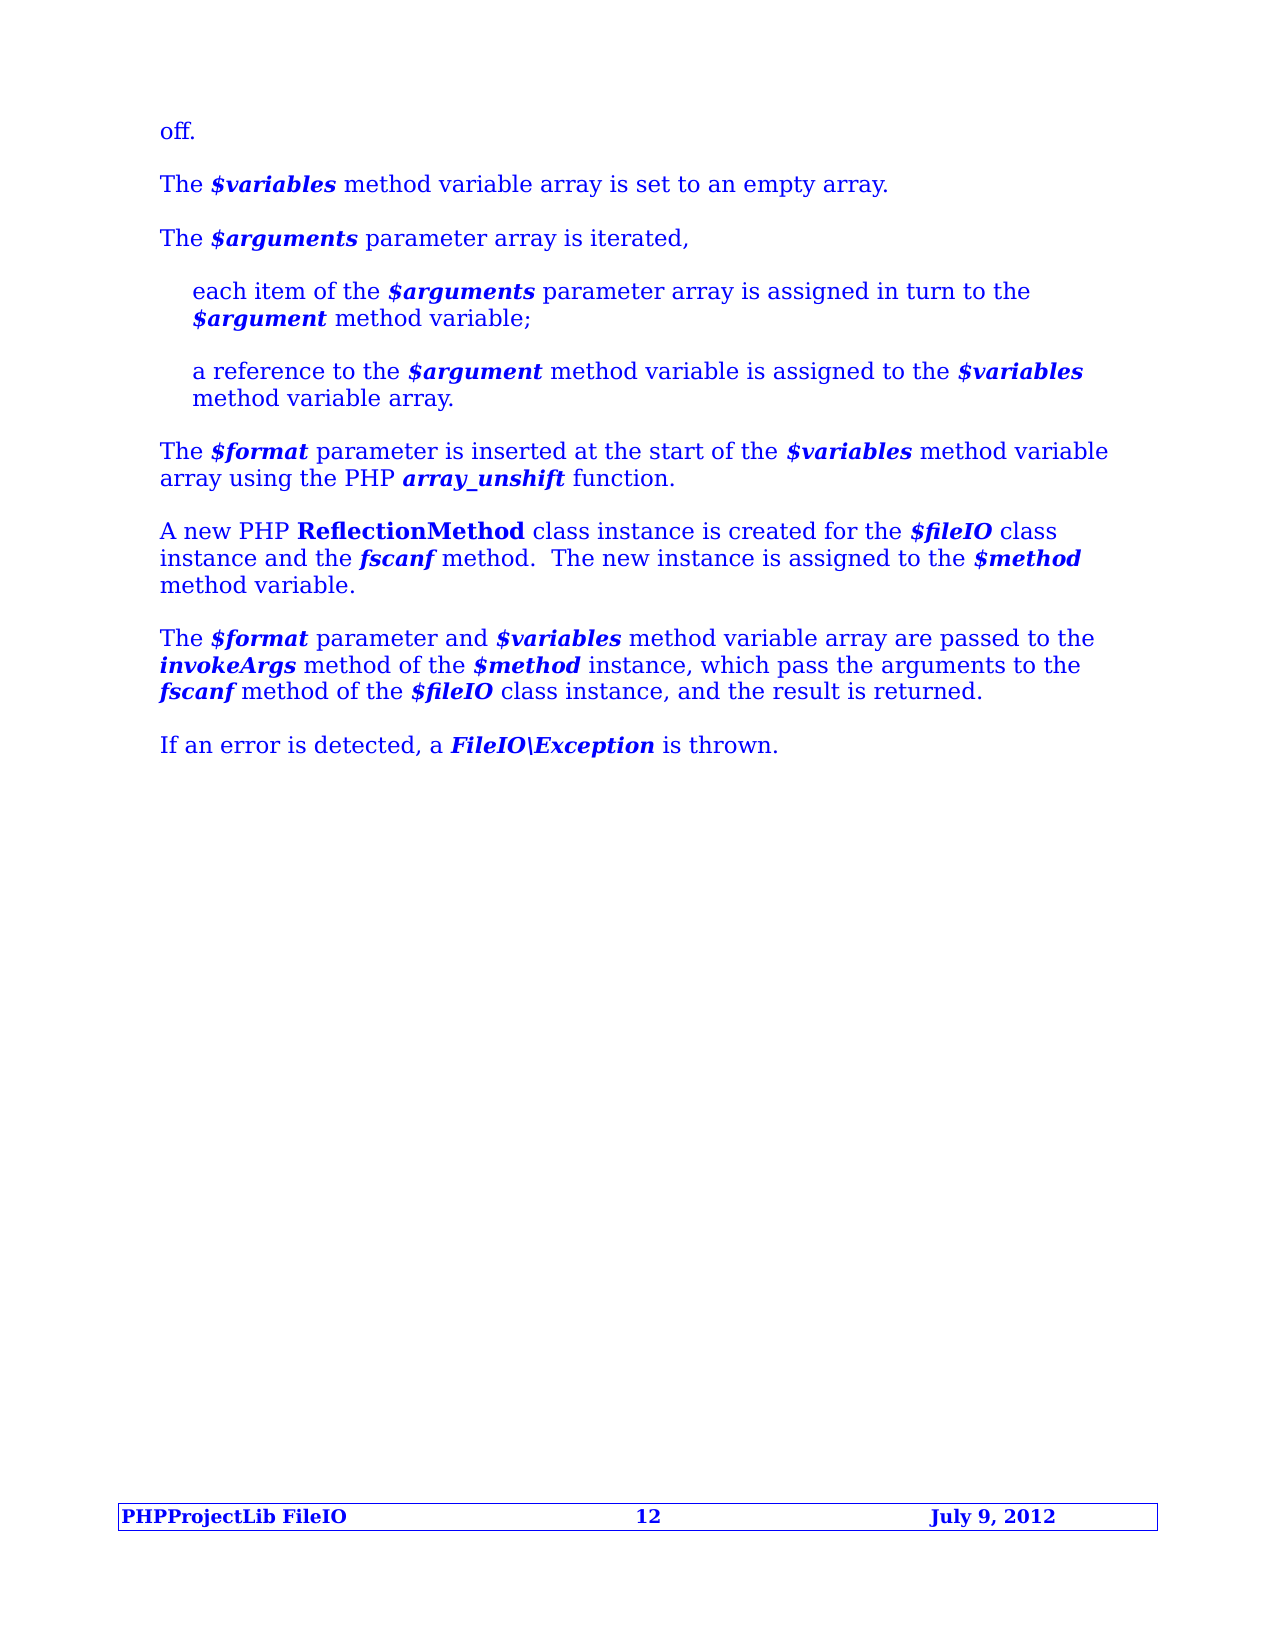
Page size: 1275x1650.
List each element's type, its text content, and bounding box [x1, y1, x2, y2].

text each item of the $arguments parameter array is assigned in turn to the $argument method variable; [192, 278, 1157, 331]
text If an error is detected, a FileIO\Exception is thrown. [159, 732, 1157, 758]
text A new PHP ReflectionMethod class instance is created for the $fileIO class instance and the fscanf method. The new instance is assigned to the $method method variable. [159, 518, 1157, 598]
text off. [159, 118, 1157, 145]
text The $format parameter and $variables method variable array are passed to the invokeArgs method of the $method instance, which pass the arguments to the fscanf method of the $fileIO class instance, and the result is returned. [159, 625, 1157, 705]
text The $format parameter is inserted at the start of the $variables method variable array using the PHP array_unshift function. [159, 438, 1157, 491]
text The $arguments parameter array is iterated, [159, 225, 1157, 251]
text a reference to the $argument method variable is assigned to the $variables method variable array. [192, 358, 1157, 411]
text The $variables method variable array is set to an empty array. [159, 171, 1157, 198]
